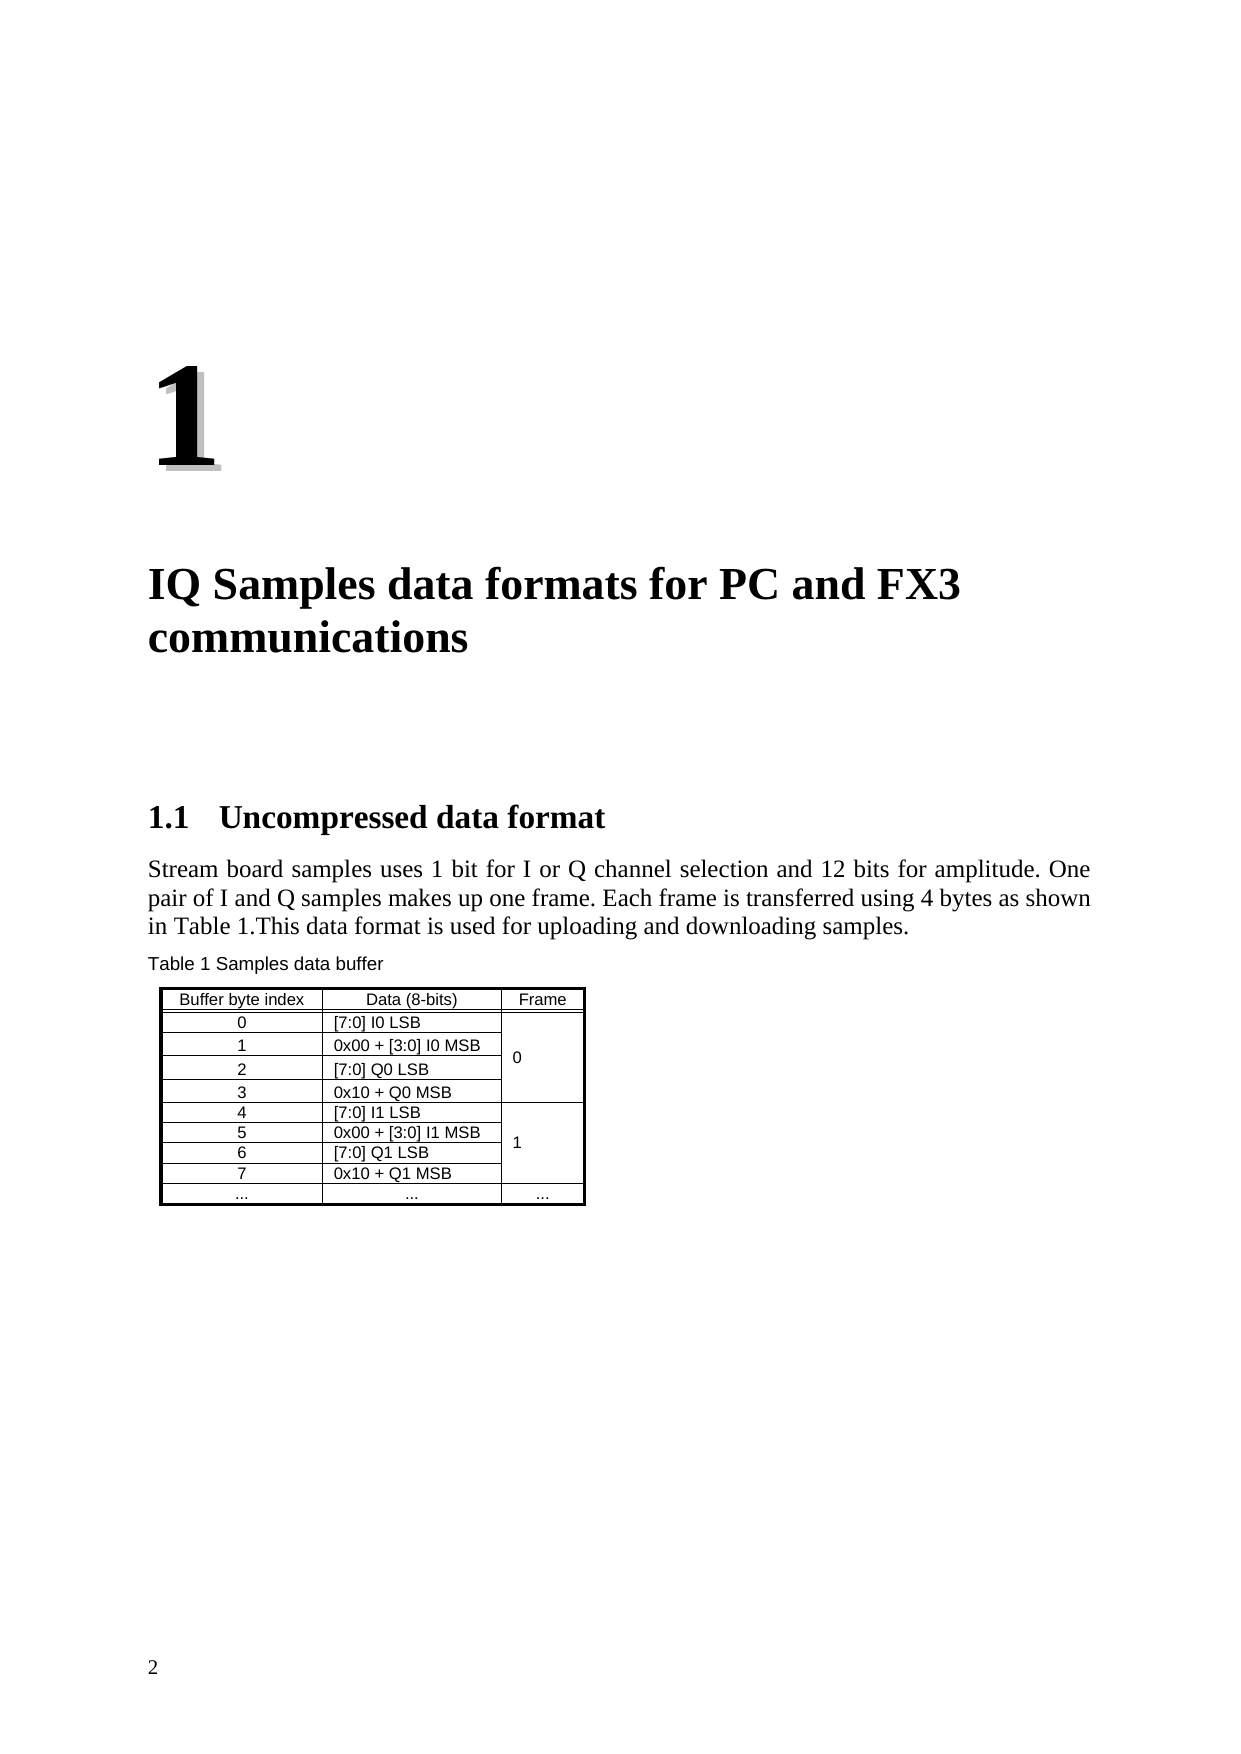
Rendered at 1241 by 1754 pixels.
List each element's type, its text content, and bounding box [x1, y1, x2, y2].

table_cell [7:0] Q0 LSB [323, 1056, 501, 1079]
table_header Data (8-bits) [323, 990, 501, 1009]
table_cell 0 [163, 1013, 322, 1032]
table_cell 0x10 + Q1 MSB [323, 1164, 501, 1183]
table_cell 6 [163, 1143, 322, 1162]
table_cell [7:0] Q1 LSB [323, 1143, 501, 1162]
table_cell 7 [163, 1164, 322, 1183]
table_cell 4 [163, 1103, 322, 1122]
table_cell 5 [163, 1123, 322, 1142]
text Stream board samples uses 1 bit for I or Q channel selection and 12 bits for amplitude. One pair of I and Q samples makes up one frame. Each frame is transferred using 4 bytes as shown in Table 1.This data format is used for uploading and downloading samples. [148, 854, 1092, 940]
table_cell 0x10 + Q0 MSB [323, 1080, 501, 1102]
table_cell [7:0] I1 LSB [323, 1103, 501, 1122]
table_cell 1 [163, 1033, 322, 1055]
table_cell 0x00 + [3:0] I0 MSB [323, 1033, 501, 1055]
table_header Frame [502, 990, 583, 1009]
table_cell [7:0] I0 LSB [323, 1013, 501, 1032]
table_cell 2 [163, 1056, 322, 1079]
text Table 1 Samples data buffer [148, 953, 1092, 974]
text IQ Samples data formats for PC and FX3 communications [148, 556, 1092, 662]
table_cell 3 [163, 1080, 322, 1102]
table_cell ... [163, 1184, 322, 1203]
table_header Buffer byte index [163, 990, 322, 1009]
subtitle Uncompressed data format [148, 798, 1092, 836]
table_cell 1 [502, 1103, 583, 1183]
table_cell ... [502, 1184, 583, 1203]
table_cell 0x00 + [3:0] I1 MSB [323, 1123, 501, 1142]
table_cell 0 [502, 1013, 583, 1102]
table_cell ... [323, 1184, 501, 1203]
